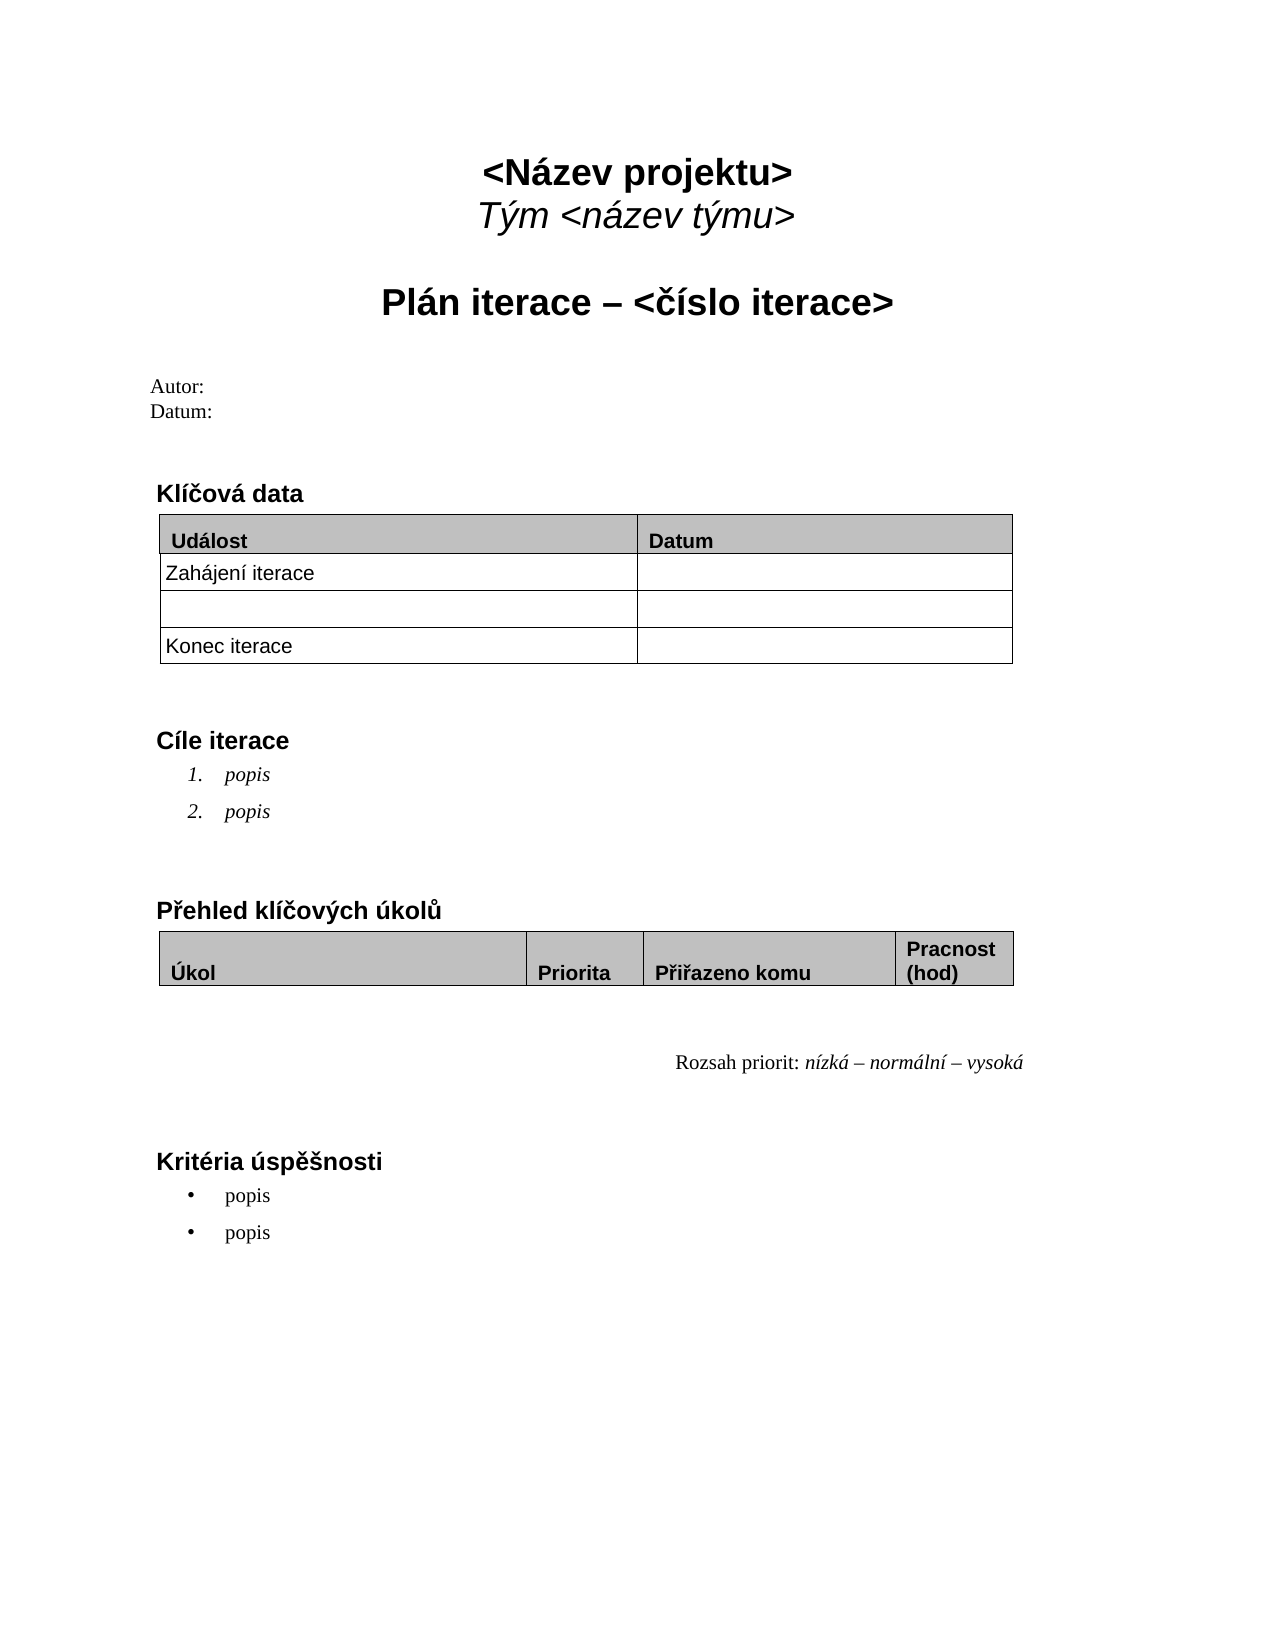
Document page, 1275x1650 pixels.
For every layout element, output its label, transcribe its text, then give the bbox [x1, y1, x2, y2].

table_header Přiřazeno komu [644, 932, 895, 985]
table_header Úkol [160, 932, 526, 985]
list popis [187, 1219, 1125, 1244]
text Autor: [150, 373, 1125, 398]
table_cell Konec iterace [161, 628, 637, 663]
table_cell [895, 986, 1014, 1012]
table_header Událost [160, 515, 637, 553]
list popis [187, 1182, 1125, 1207]
table_cell [638, 628, 1012, 663]
subtitle Cíle iterace [156, 726, 1125, 754]
table_cell [638, 591, 1012, 627]
subtitle Přehled klíčových úkolů [156, 896, 1125, 924]
subtitle Klíčová data [156, 479, 1125, 507]
text Datum: [150, 398, 1125, 423]
table_header Priorita [527, 932, 643, 985]
table_cell [644, 986, 895, 1012]
subtitle Kritéria úspěšnosti [156, 1147, 1125, 1175]
title Plán iterace – <číslo iterace> [150, 280, 1125, 323]
table_cell [161, 591, 637, 627]
subtitle Tým <název týmu> [150, 193, 1125, 236]
table_cell Zahájení iterace [161, 554, 637, 590]
table_header Datum [638, 515, 1012, 553]
text Rozsah priorit: nízká – normální – vysoká [225, 1049, 1125, 1074]
title <Název projektu> [150, 150, 1125, 193]
table_cell [638, 554, 1012, 590]
table_cell [526, 986, 644, 1012]
list popis [187, 761, 1125, 786]
table_header Pracnost (hod) [896, 932, 1013, 985]
table_cell [159, 986, 526, 1012]
list popis [187, 798, 1125, 823]
